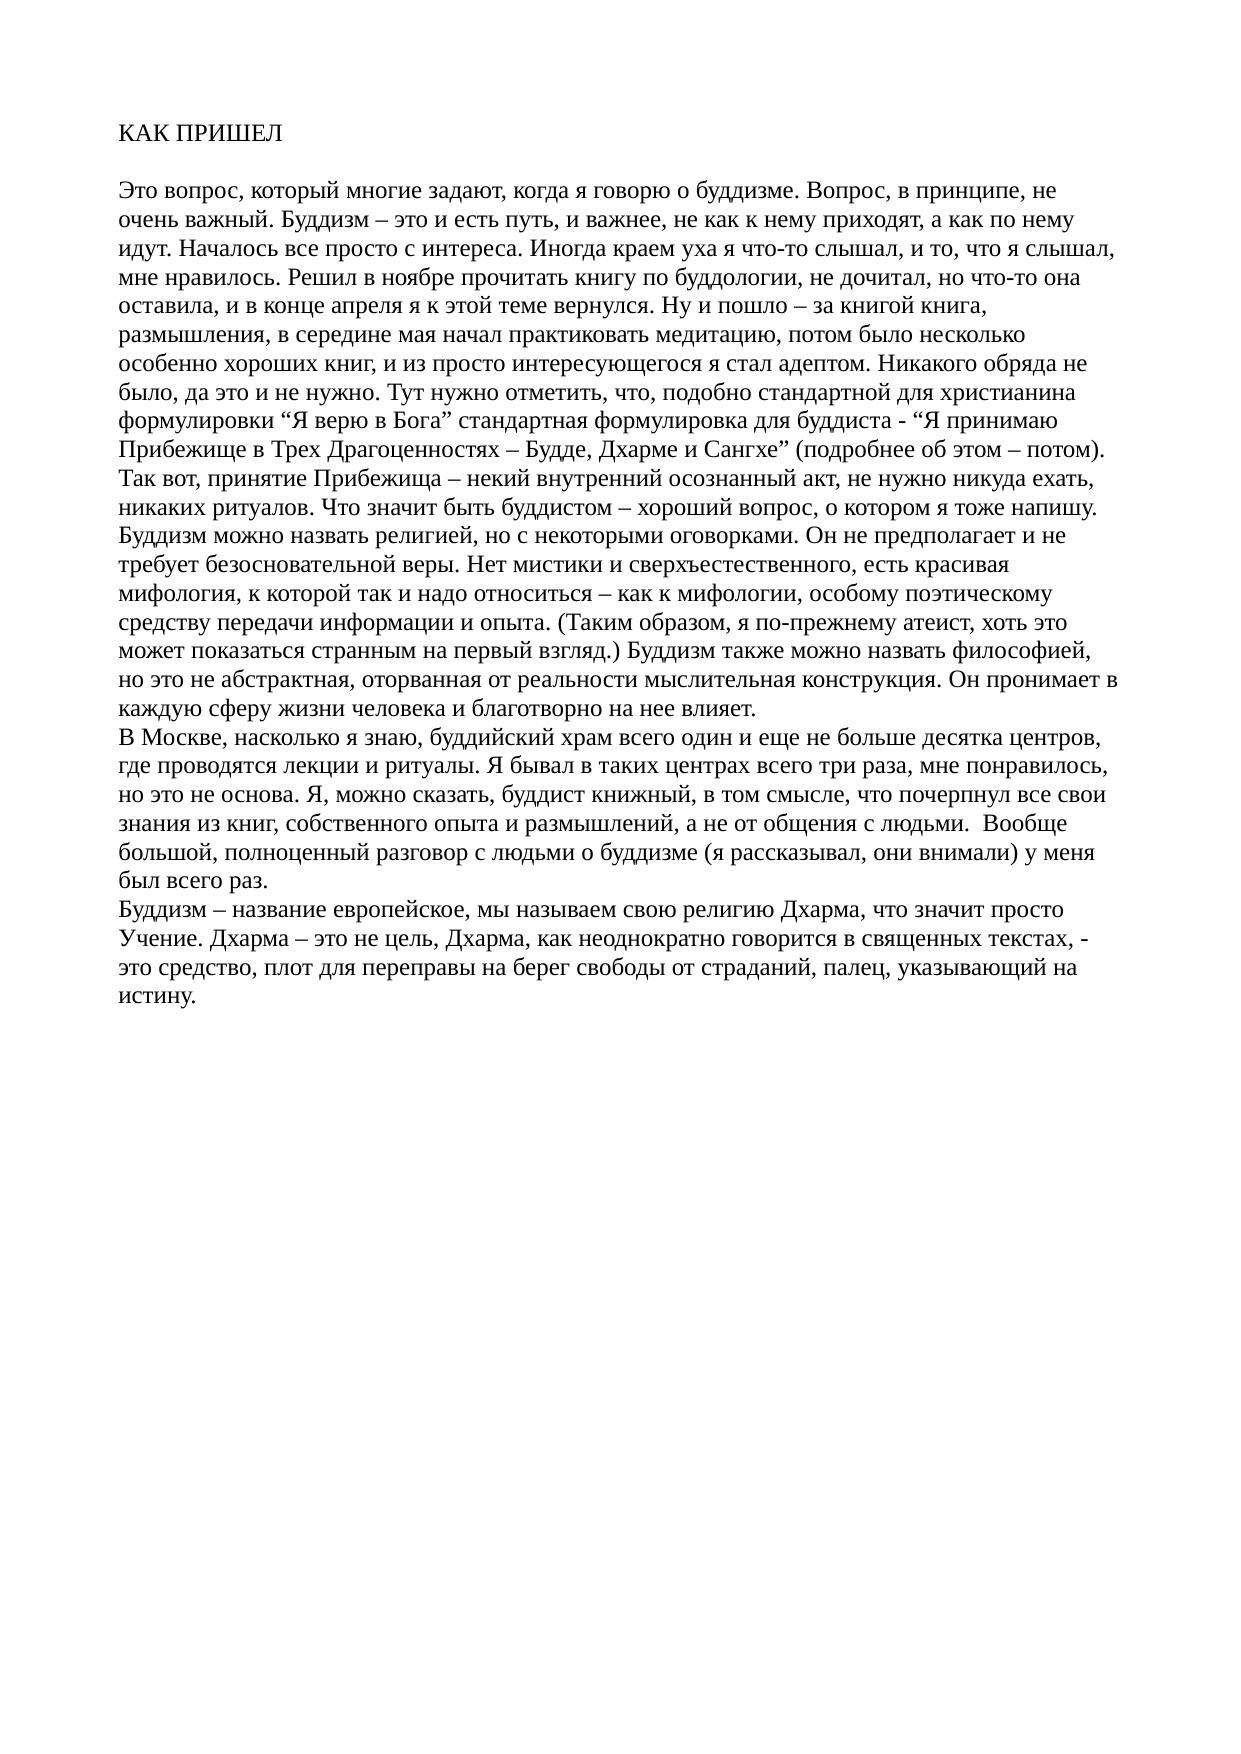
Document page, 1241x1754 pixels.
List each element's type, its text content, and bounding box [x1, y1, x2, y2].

text В Москве, насколько я знаю, буддийский храм всего один и еще не больше десятка центров, где проводятся лекции и ритуалы. Я бывал в таких центрах всего три раза, мне понравилось, но это не основа. Я, можно сказать, буддист книжный, в том смысле, что почерпнул все свои знания из книг, собственного опыта и размышлений, а не от общения с людьми. Вообще большой, полноценный разговор с людьми о буддизме (я рассказывал, они внимали) у меня был всего раз. [118, 722, 1122, 894]
text КАК ПРИШЕЛ [118, 118, 1122, 147]
text Это вопрос, который многие задают, когда я говорю о буддизме. Вопрос, в принципе, не очень важный. Буддизм – это и есть путь, и важнее, не как к нему приходят, а как по нему идут. Началось все просто с интереса. Иногда краем уха я что-то слышал, и то, что я слышал, мне нравилось. Решил в ноябре прочитать книгу по буддологии, не дочитал, но что-то она оставила, и в конце апреля я к этой теме вернулся. Ну и пошло – за книгой книга, размышления, в середине мая начал практиковать медитацию, потом было несколько особенно хороших книг, и из просто интересующегося я стал адептом. Никакого обряда не было, да это и не нужно. Тут нужно отметить, что, подобно стандартной для христианина формулировки “Я верю в Бога” стандартная формулировка для буддиста - “Я принимаю Прибежище в Трех Драгоценностях – Будде, Дхарме и Сангхе” (подробнее об этом – потом). Так вот, принятие Прибежища – некий внутренний осознанный акт, не нужно никуда ехать, никаких ритуалов. Что значит быть буддистом – хороший вопрос, о котором я тоже напишу. Буддизм можно назвать религией, но с некоторыми оговорками. Он не предполагает и не требует безосновательной веры. Нет мистики и сверхъестественного, есть красивая мифология, к которой так и надо относиться – как к мифологии, особому поэтическому средству передачи информации и опыта. (Таким образом, я по-прежнему атеист, хоть это может показаться странным на первый взгляд.) Буддизм также можно назвать философией, но это не абстрактная, оторванная от реальности мыслительная конструкция. Он пронимает в каждую сферу жизни человека и благотворно на нее влияет. [118, 176, 1122, 722]
text Буддизм – название европейское, мы называем свою религию Дхарма, что значит просто Учение. Дхарма – это не цель, Дхарма, как неоднократно говорится в священных текстах, - это средство, плот для переправы на берег свободы от страданий, палец, указывающий на истину. [118, 894, 1122, 1009]
